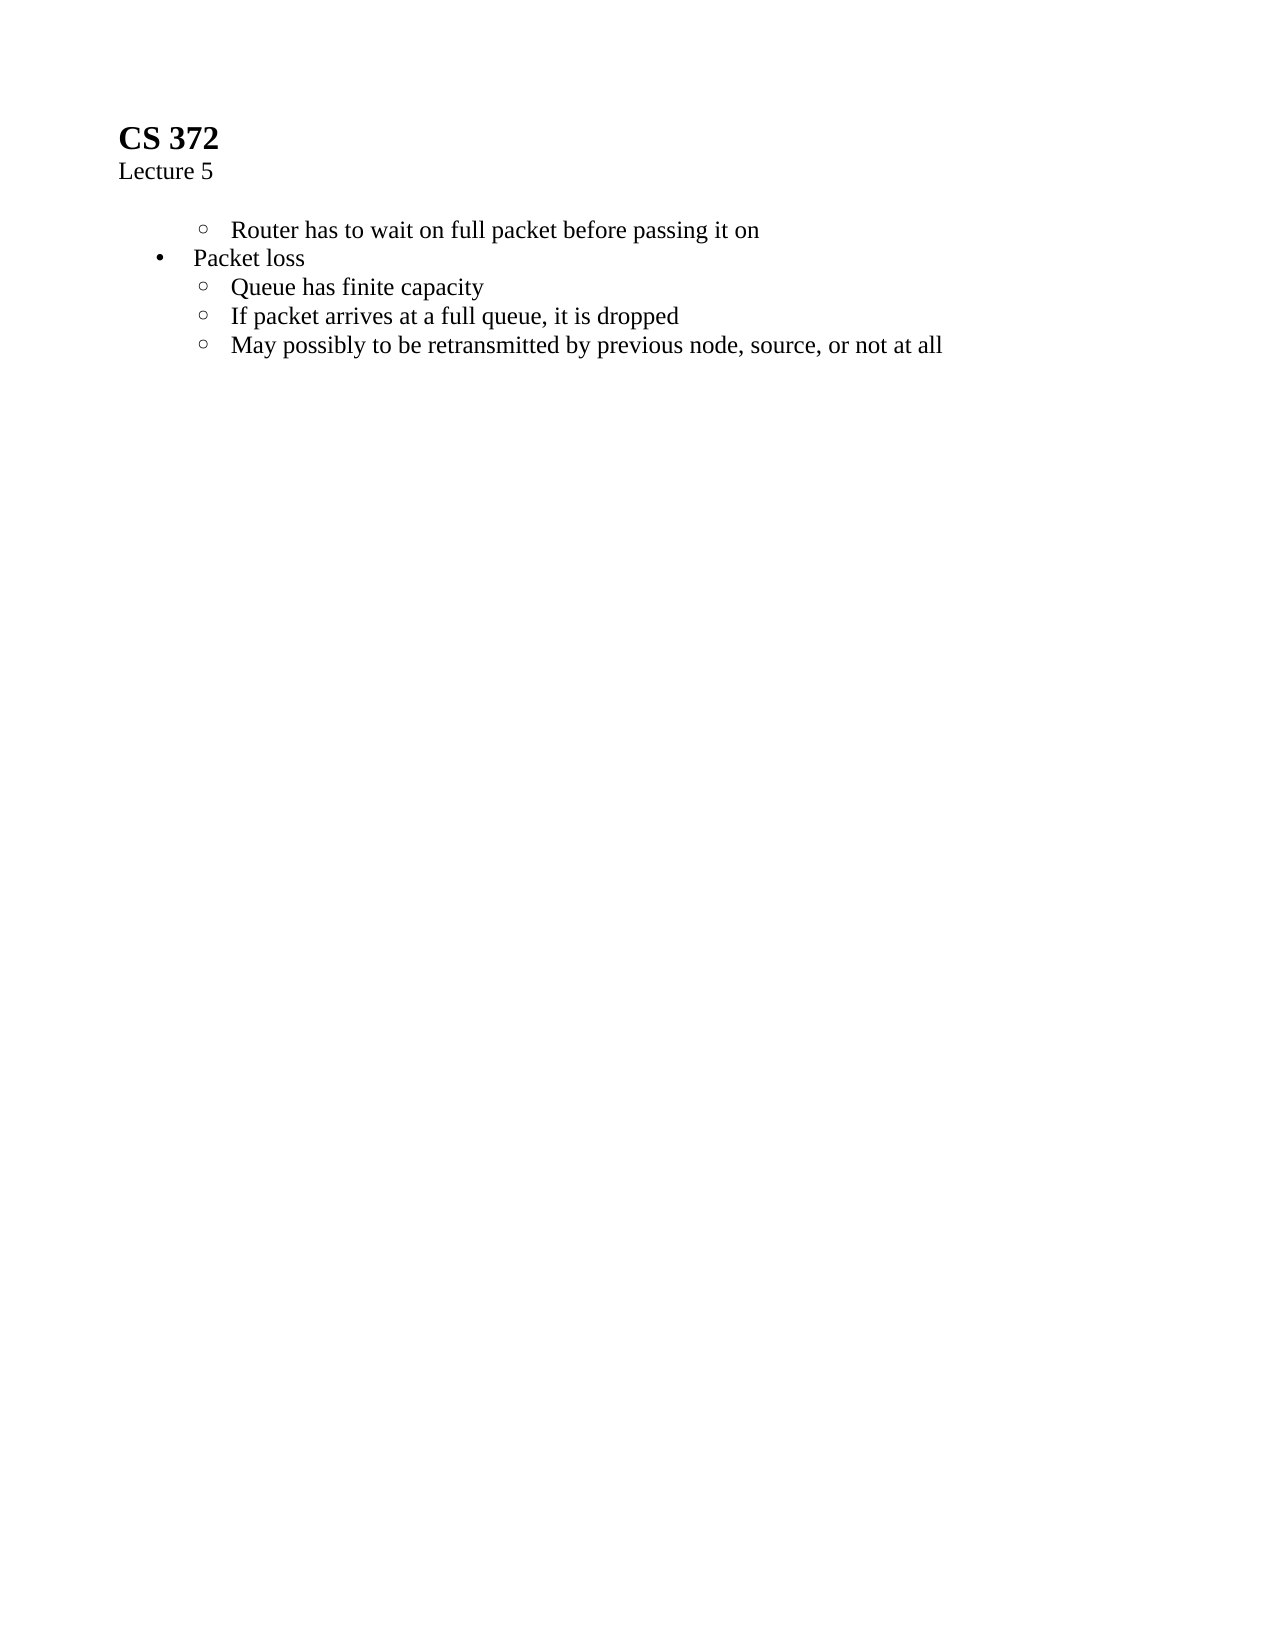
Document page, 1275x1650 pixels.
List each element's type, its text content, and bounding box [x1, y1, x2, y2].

list Router has to wait on full packet before passing it on [193, 215, 1157, 243]
list May possibly to be retransmitted by previous node, source, or not at all [193, 330, 1157, 358]
list If packet arrives at a full queue, it is dropped [193, 301, 1157, 330]
list Queue has finite capacity [193, 272, 1157, 301]
list Packet loss [156, 243, 1157, 272]
